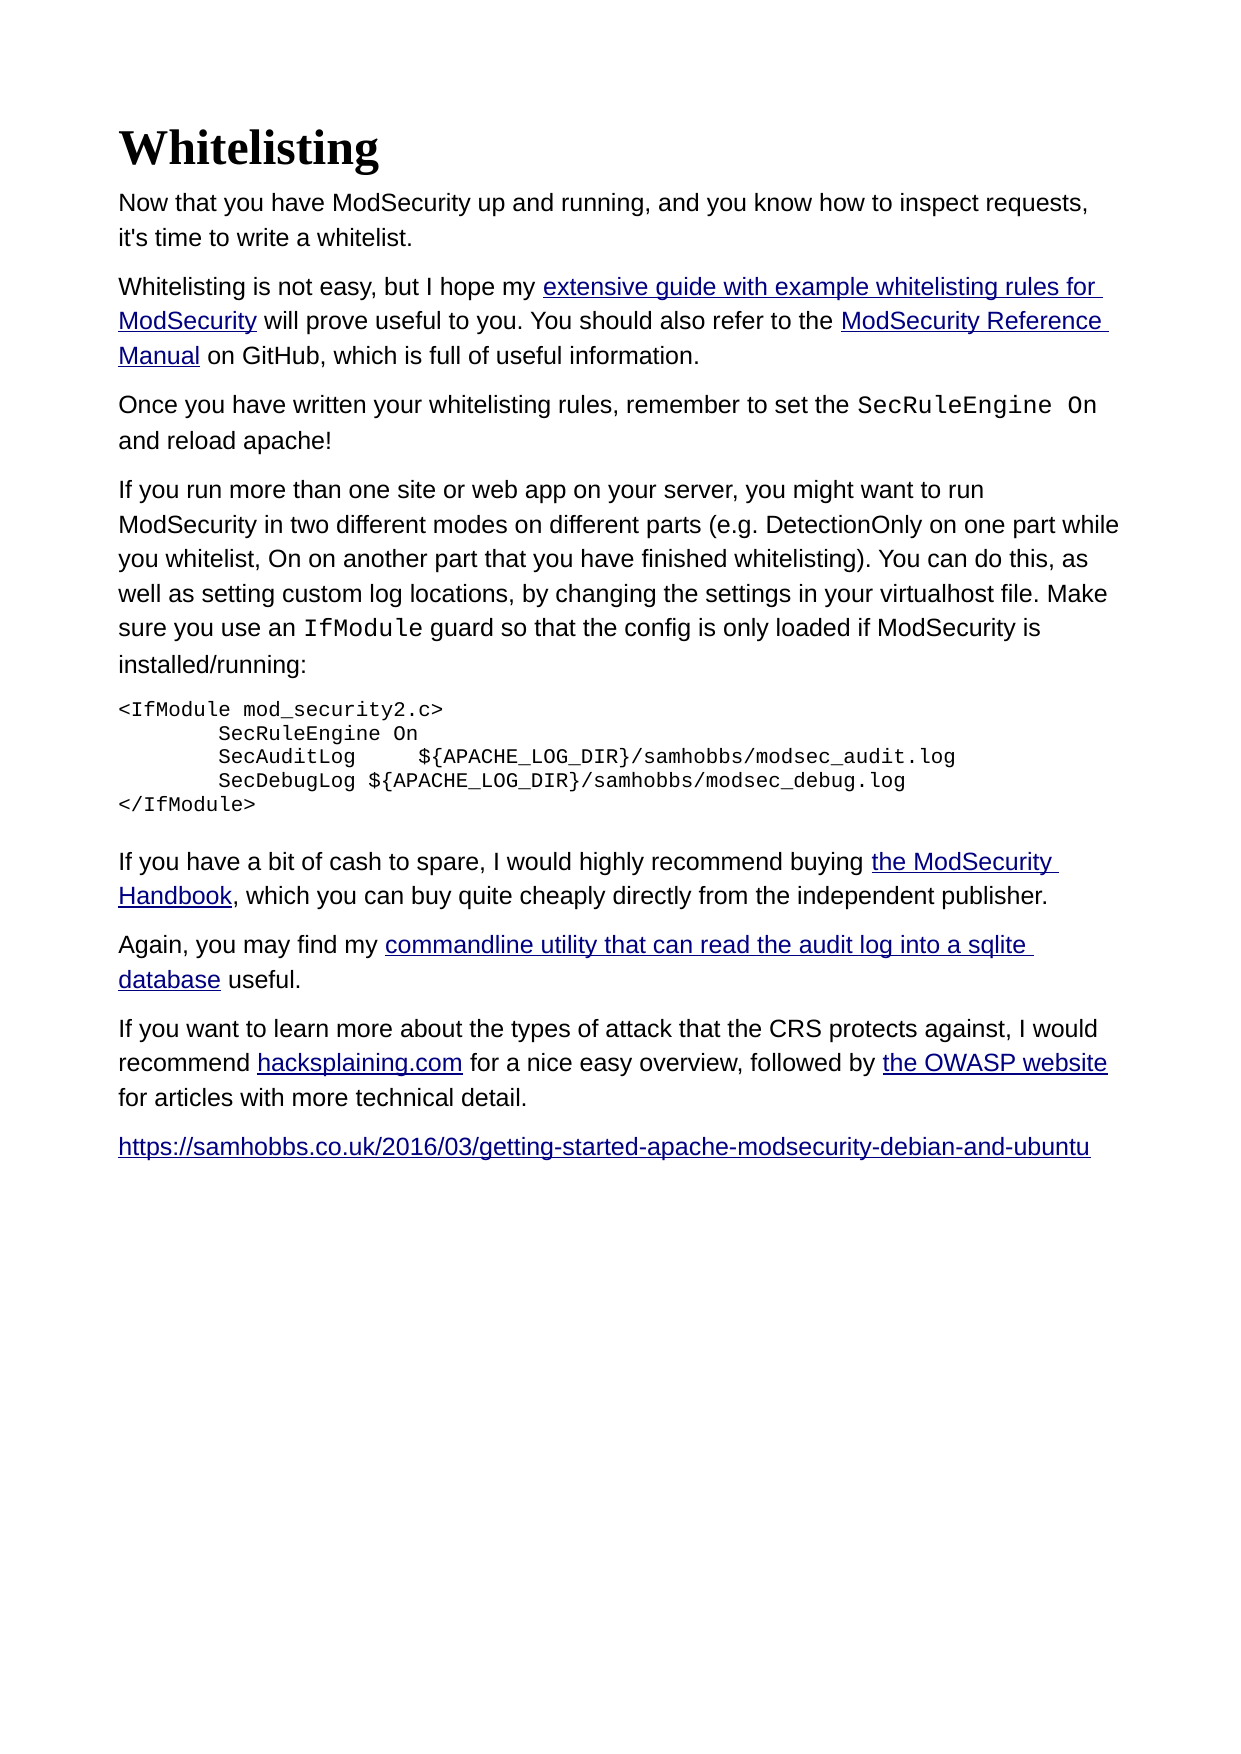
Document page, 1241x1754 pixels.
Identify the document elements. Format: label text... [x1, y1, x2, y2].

text SecRuleEngine On [118, 723, 1122, 746]
text Once you have written your whitelisting rules, remember to set the SecRuleEngine On and reload apache! [118, 390, 1122, 455]
text If you run more than one site or web app on your server, you might want to run ModSecurity in two different modes on different parts (e.g. DetectionOnly on one part while you whitelist, On on another part that you have finished whitelisting). You can do this, as well as setting custom log locations, by changing the settings in your virtualhost file. Make sure you use an IfModule guard so that the config is only loaded if ModSecurity is installed/running: [118, 475, 1122, 679]
text Whitelisting is not easy, but I hope my extensive guide with example whitelisting rules for ModSecurity will prove useful to you. You should also refer to the ModSecurity Reference Manual on GitHub, which is full of useful information. [118, 272, 1122, 369]
text https://samhobbs.co.uk/2016/03/getting-started-apache-modsecurity-debian-and-ubuntu [118, 1132, 1122, 1161]
text </IfModule> [118, 794, 1122, 817]
text <IfModule mod_security2.c> [118, 699, 1122, 723]
subtitle Whitelisting [118, 118, 1122, 176]
text Again, you may find my commandline utility that can read the audit log into a sqlite database useful. [118, 930, 1122, 993]
text If you have a bit of cash to spare, I would highly recommend buying the ModSecurity Handbook, which you can buy quite cheaply directly from the independent publisher. [118, 847, 1122, 910]
text SecDebugLog ${APACHE_LOG_DIR}/samhobbs/modsec_debug.log [118, 770, 1122, 794]
text If you want to learn more about the types of attack that the CRS protects against, I would recommend hacksplaining.com for a nice easy overview, followed by the OWASP website for articles with more technical detail. [118, 1014, 1122, 1112]
text Now that you have ModSecurity up and running, and you know how to inspect requests, it's time to write a whitelist. [118, 188, 1122, 251]
text SecAuditLog ${APACHE_LOG_DIR}/samhobbs/modsec_audit.log [118, 746, 1122, 770]
